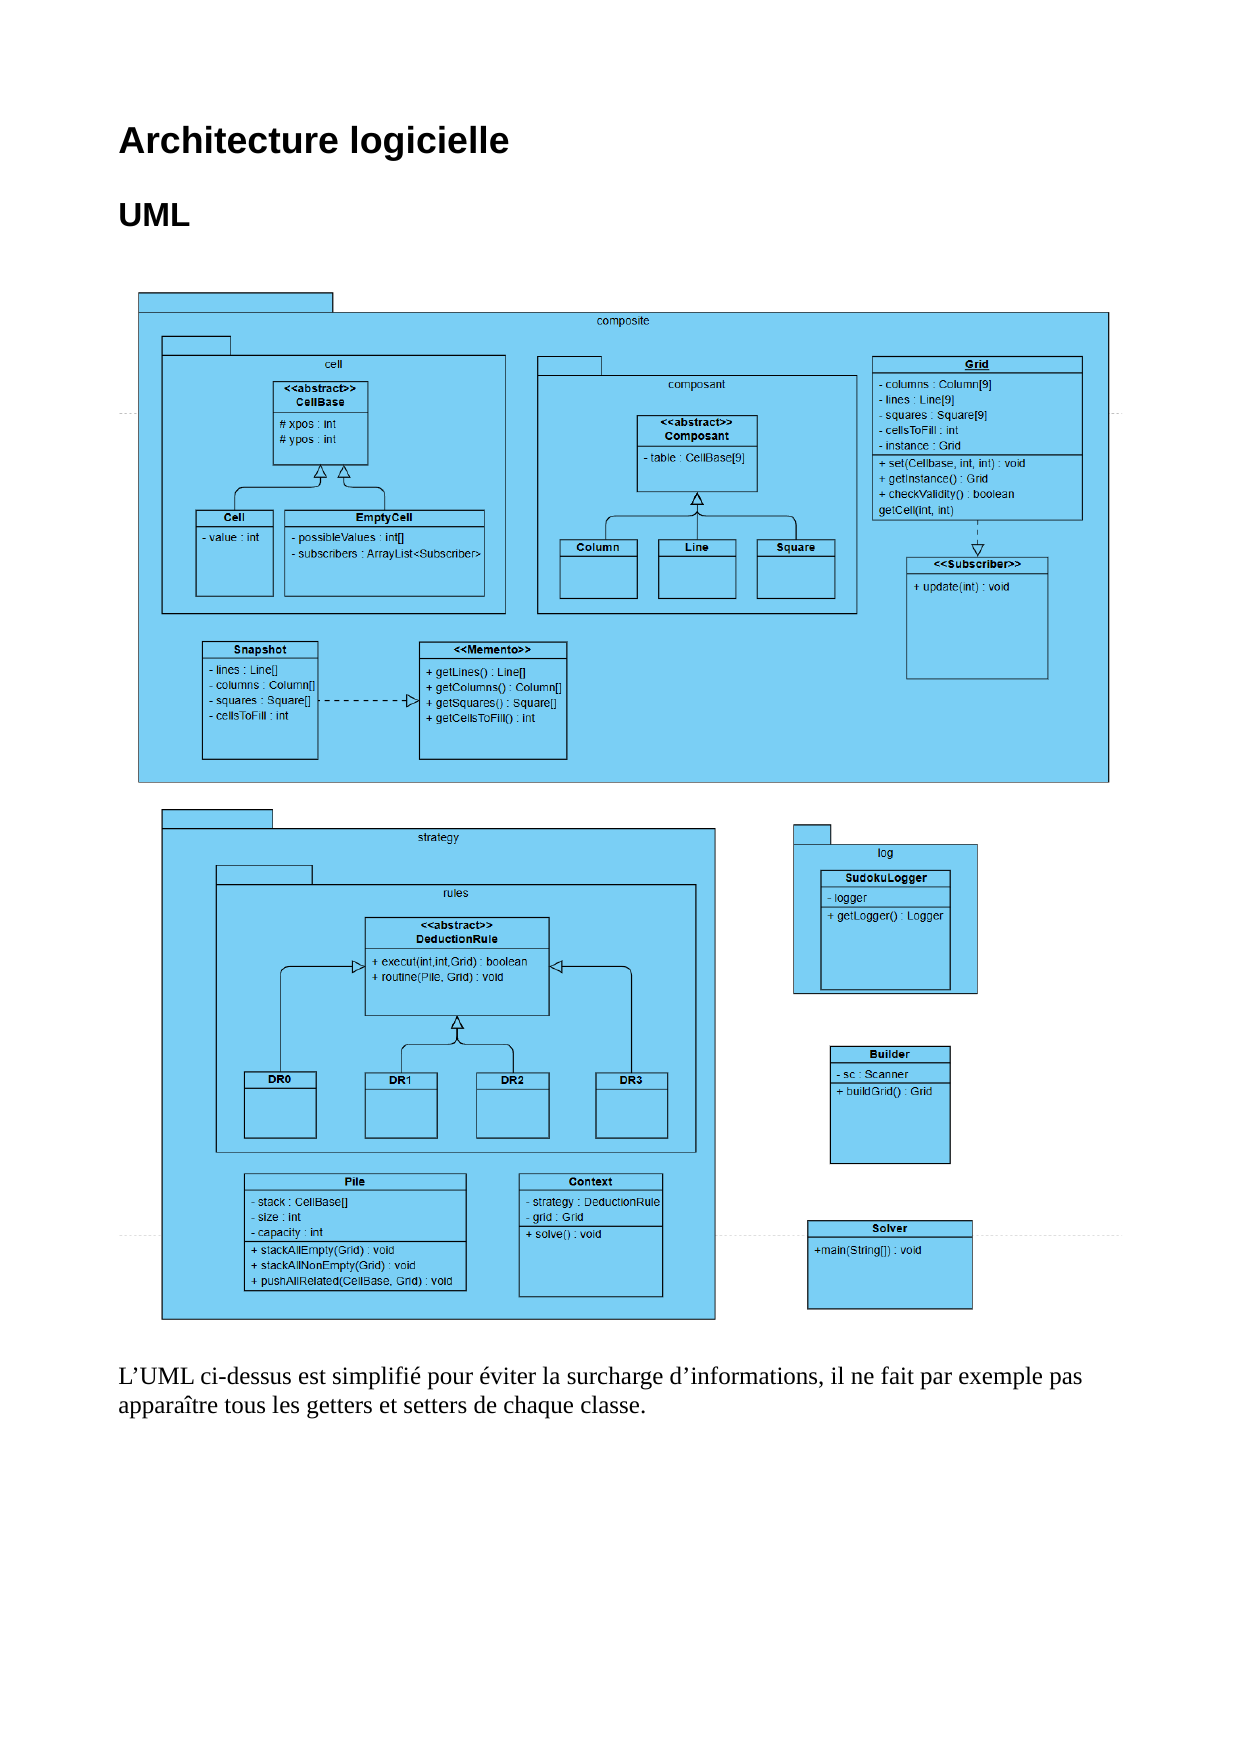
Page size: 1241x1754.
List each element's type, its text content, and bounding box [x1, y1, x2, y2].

subtitle UML [118, 194, 1122, 233]
text L’UML ci-dessus est simplifié pour éviter la surcharge d’informations, il ne fait par exemple pas apparaître tous les getters et setters de chaque classe. [118, 1361, 1122, 1418]
picture [118, 279, 1123, 1327]
subtitle Architecture logicielle [118, 118, 1122, 161]
